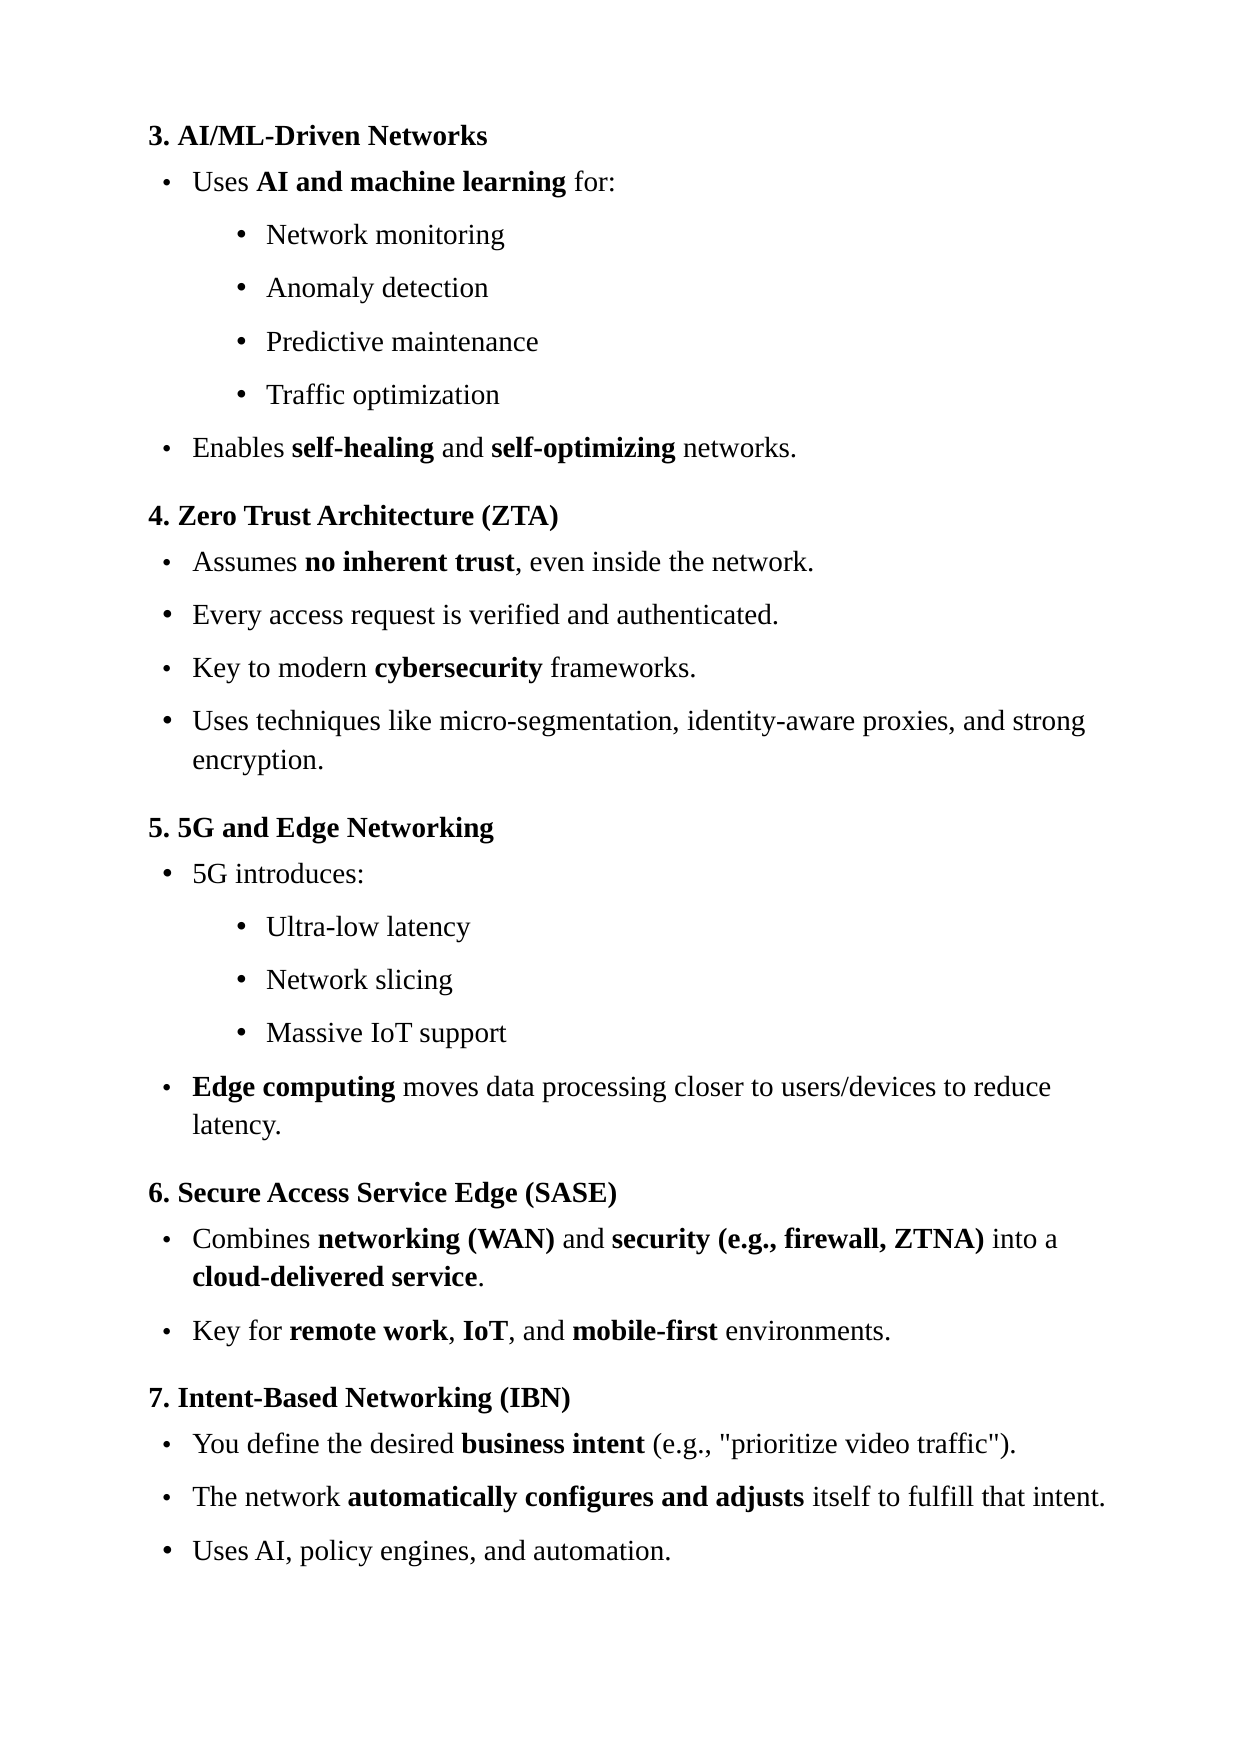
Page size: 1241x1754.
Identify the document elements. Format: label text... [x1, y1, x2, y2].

list Ultra-low latency [236, 909, 1122, 943]
list Traffic optimization [236, 377, 1122, 411]
list Massive IoT support [236, 1016, 1122, 1049]
list Uses AI and machine learning for: [162, 164, 1122, 198]
list Anomaly detection [236, 271, 1122, 304]
list Combines networking (WAN) and security (e.g., firewall, ZTNA) into a cloud-delivered service. [162, 1221, 1122, 1293]
subtitle 🧠 3. AI/ML-Driven Networks [118, 118, 1122, 152]
list The network automatically configures and adjusts itself to fulfill that intent. [162, 1479, 1122, 1513]
list Uses AI, policy engines, and automation. [162, 1533, 1122, 1566]
list Network monitoring [236, 217, 1122, 251]
subtitle 🔐 6. Secure Access Service Edge (SASE) [118, 1175, 1122, 1208]
list 5G introduces: [162, 856, 1122, 889]
list Network slicing [236, 962, 1122, 996]
list Key to modern cybersecurity frameworks. [162, 650, 1122, 684]
list Every access request is verified and authenticated. [162, 597, 1122, 631]
subtitle 🌐 4. Zero Trust Architecture (ZTA) [118, 498, 1122, 531]
list Uses techniques like micro-segmentation, identity-aware proxies, and strong encryption. [162, 703, 1122, 776]
list Key for remote work, IoT, and mobile-first environments. [162, 1313, 1122, 1346]
list You define the desired business intent (e.g., "prioritize video traffic"). [162, 1426, 1122, 1460]
list Predictive maintenance [236, 324, 1122, 357]
list Assumes no inherent trust, even inside the network. [162, 544, 1122, 577]
list Edge computing moves data processing closer to users/devices to reduce latency. [162, 1069, 1122, 1141]
subtitle 📶 5. 5G and Edge Networking [118, 810, 1122, 843]
list Enables self-healing and self-optimizing networks. [162, 430, 1122, 464]
subtitle 🔗 7. Intent-Based Networking (IBN) [118, 1380, 1122, 1414]
